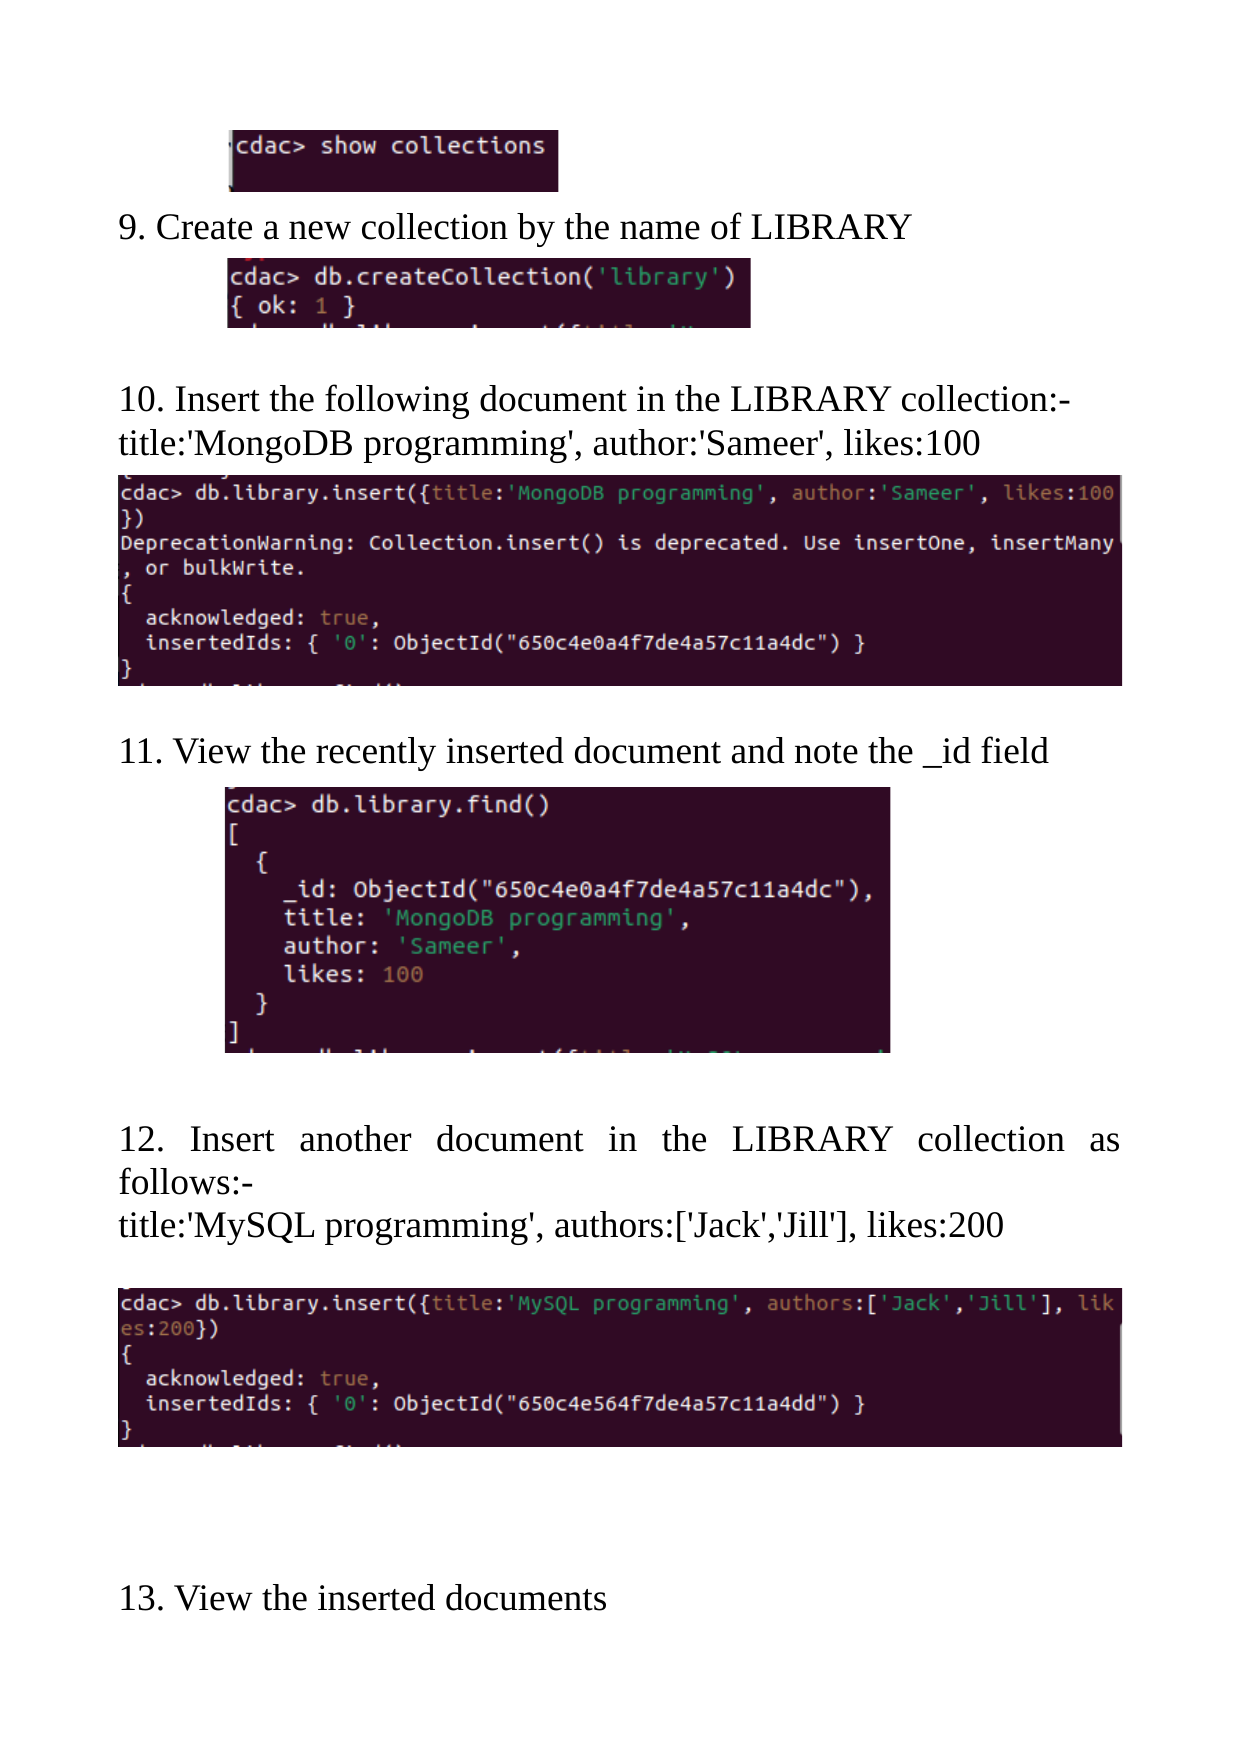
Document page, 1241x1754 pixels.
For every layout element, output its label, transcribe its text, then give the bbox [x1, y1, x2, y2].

text title:'MySQL programming', authors:['Jack','Jill'], likes:200 [118, 1203, 1122, 1246]
text 13. View the inserted documents [118, 1576, 1122, 1619]
picture [228, 130, 559, 192]
text 10. Insert the following document in the LIBRARY collection:- [118, 377, 1122, 420]
text 9. Create a new collection by the name of LIBRARY [118, 204, 1122, 247]
picture [224, 787, 891, 1053]
text 12. Insert another document in the LIBRARY collection as follows:- [118, 1116, 1122, 1203]
text 11. View the recently inserted document and note the _id field [118, 728, 1122, 771]
picture [227, 258, 751, 328]
text title:'MongoDB programming', author:'Sameer', likes:100 [118, 420, 1122, 463]
picture [118, 1288, 1123, 1447]
picture [118, 475, 1123, 686]
